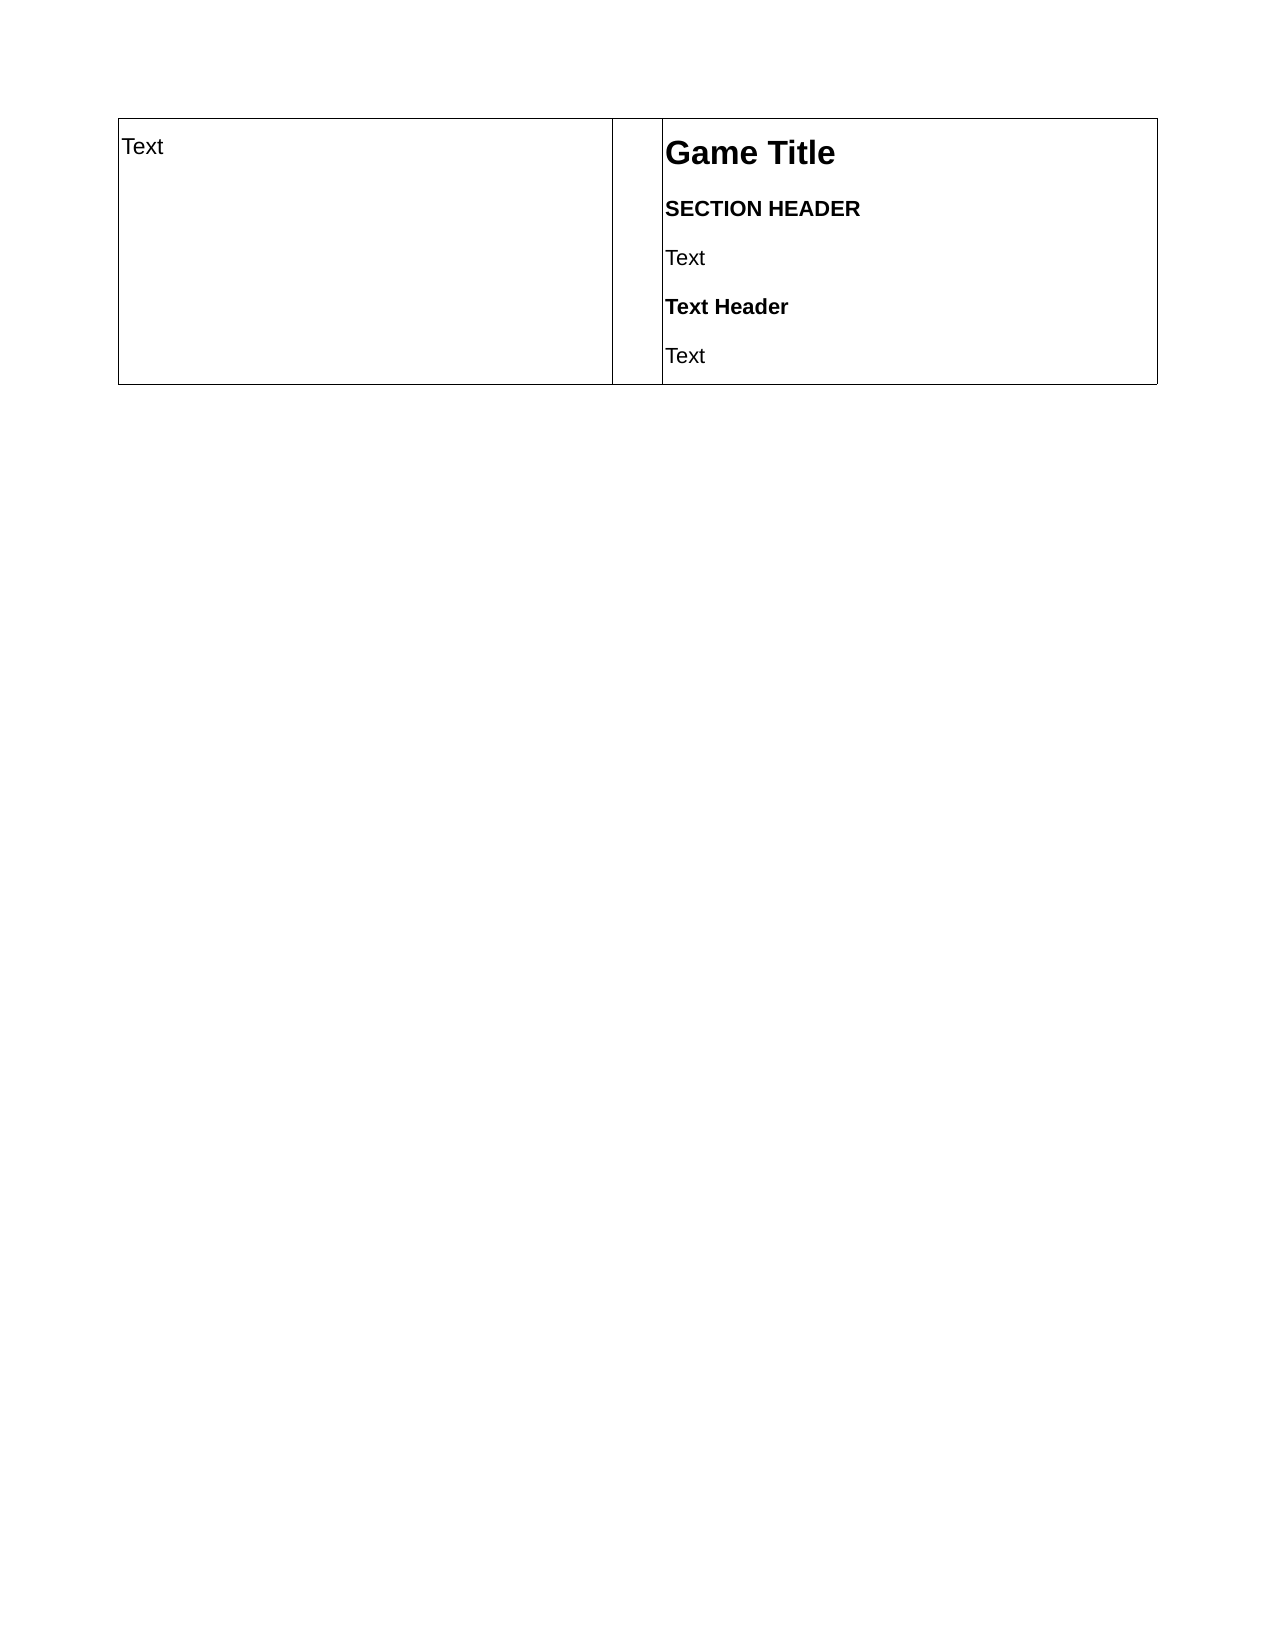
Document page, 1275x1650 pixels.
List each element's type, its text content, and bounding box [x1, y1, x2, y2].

table_header Text [119, 119, 612, 383]
table_header [613, 119, 662, 383]
table_header Game Title SECTION HEADER Text Text Header Text [663, 119, 1157, 383]
